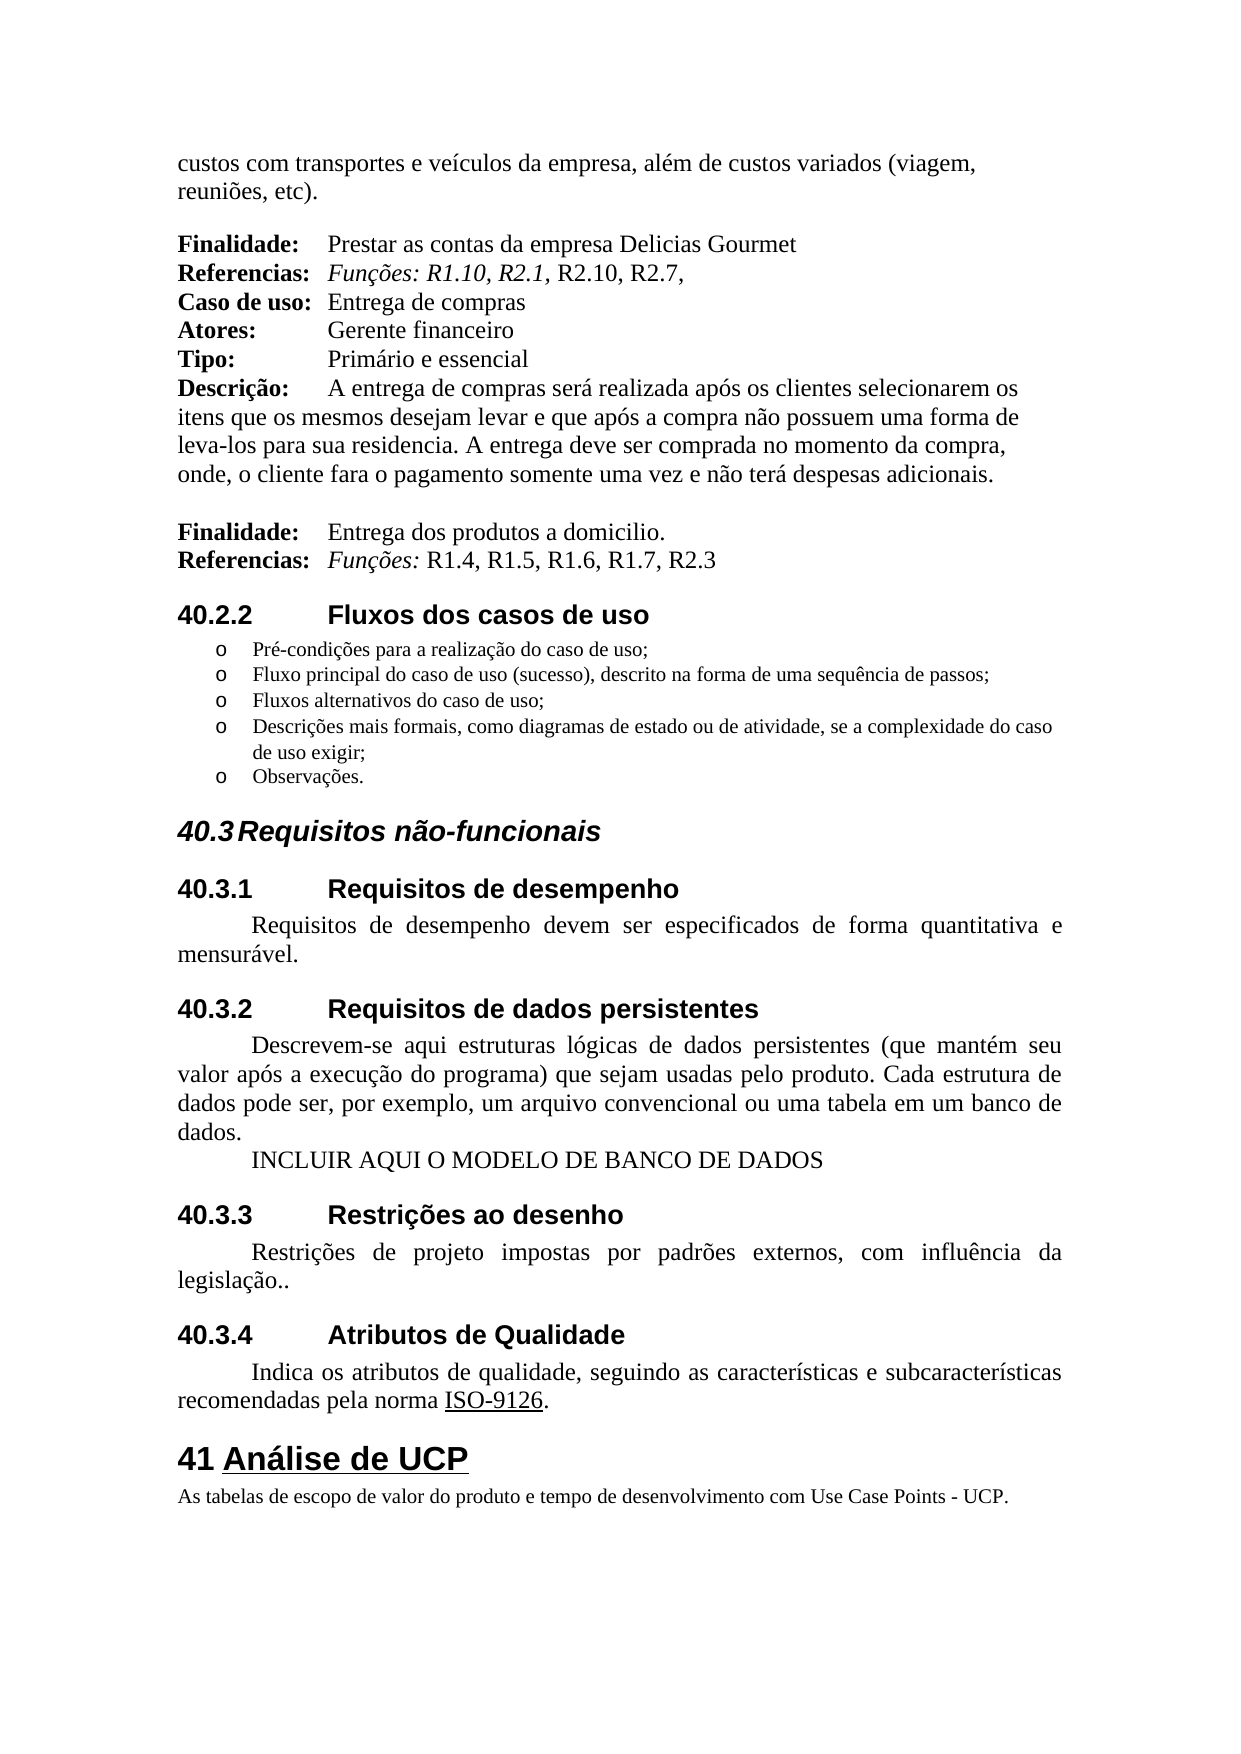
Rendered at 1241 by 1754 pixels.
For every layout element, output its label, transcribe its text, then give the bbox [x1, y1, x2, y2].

text Caso de uso: Entrega de compras [177, 287, 1063, 315]
text Referencias: Funções: R1.4, R1.5, R1.6, R1.7, R2.3 [177, 545, 1063, 574]
text Requisitos de desempenho devem ser especificados de forma quantitativa e mensurável. [177, 910, 1063, 968]
text Descrição: A entrega de compras será realizada após os clientes selecionarem os itens que os mesmos desejam levar e que após a compra não possuem uma forma de leva-los para sua residencia. A entrega deve ser comprada no momento da compra, onde, o cliente fara o pagamento somente uma vez e não terá despesas adicionais. [177, 373, 1063, 488]
text Indica os atributos de qualidade, seguindo as características e subcaracterísticas recomendadas pela norma ISO-9126. [177, 1357, 1063, 1414]
text Finalidade: Prestar as contas da empresa Delicias Gourmet [177, 229, 1063, 258]
list Fluxos alternativos do caso de uso; [215, 688, 1063, 714]
list Observações. [215, 764, 1063, 789]
text Restrições de projeto impostas por padrões externos, com influência da legislação.. [177, 1237, 1063, 1294]
text INCLUIR AQUI O MODELO DE BANCO DE DADOS [177, 1145, 1063, 1174]
subtitle Restrições ao desenho [177, 1199, 1063, 1230]
subtitle Requisitos não-funcionais [177, 814, 1063, 848]
list Descrições mais formais, como diagramas de estado ou de atividade, se a complexidade do caso de uso exigir; [215, 714, 1063, 764]
text Referencias: Funções: R1.10, R2.1, R2.10, R2.7, [177, 258, 1063, 287]
subtitle Requisitos de desempenho [177, 873, 1063, 904]
text Tipo: Primário e essencial [177, 344, 1063, 373]
text As tabelas de escopo de valor do produto e tempo de desenvolvimento com Use Case Points - UCP. [177, 1484, 1063, 1508]
list Pré-condições para a realização do caso de uso; [215, 637, 1063, 662]
subtitle Análise de UCP [177, 1439, 1063, 1478]
text Descrevem-se aqui estruturas lógicas de dados persistentes (que mantém seu valor após a execução do programa) que sejam usadas pelo produto. Cada estrutura de dados pode ser, por exemplo, um arquivo convencional ou uma tabela em um banco de dados. [177, 1030, 1063, 1145]
subtitle Fluxos dos casos de uso [177, 599, 1063, 630]
text Finalidade: Entrega dos produtos a domicilio. [177, 517, 1063, 545]
list Fluxo principal do caso de uso (sucesso), descrito na forma de uma sequência de passos; [215, 662, 1063, 688]
subtitle Atributos de Qualidade [177, 1319, 1063, 1350]
text custos com transportes e veículos da empresa, além de custos variados (viagem, reuniões, etc). [177, 148, 1063, 205]
text Atores: Gerente financeiro [177, 315, 1063, 344]
subtitle Requisitos de dados persistentes [177, 993, 1063, 1024]
